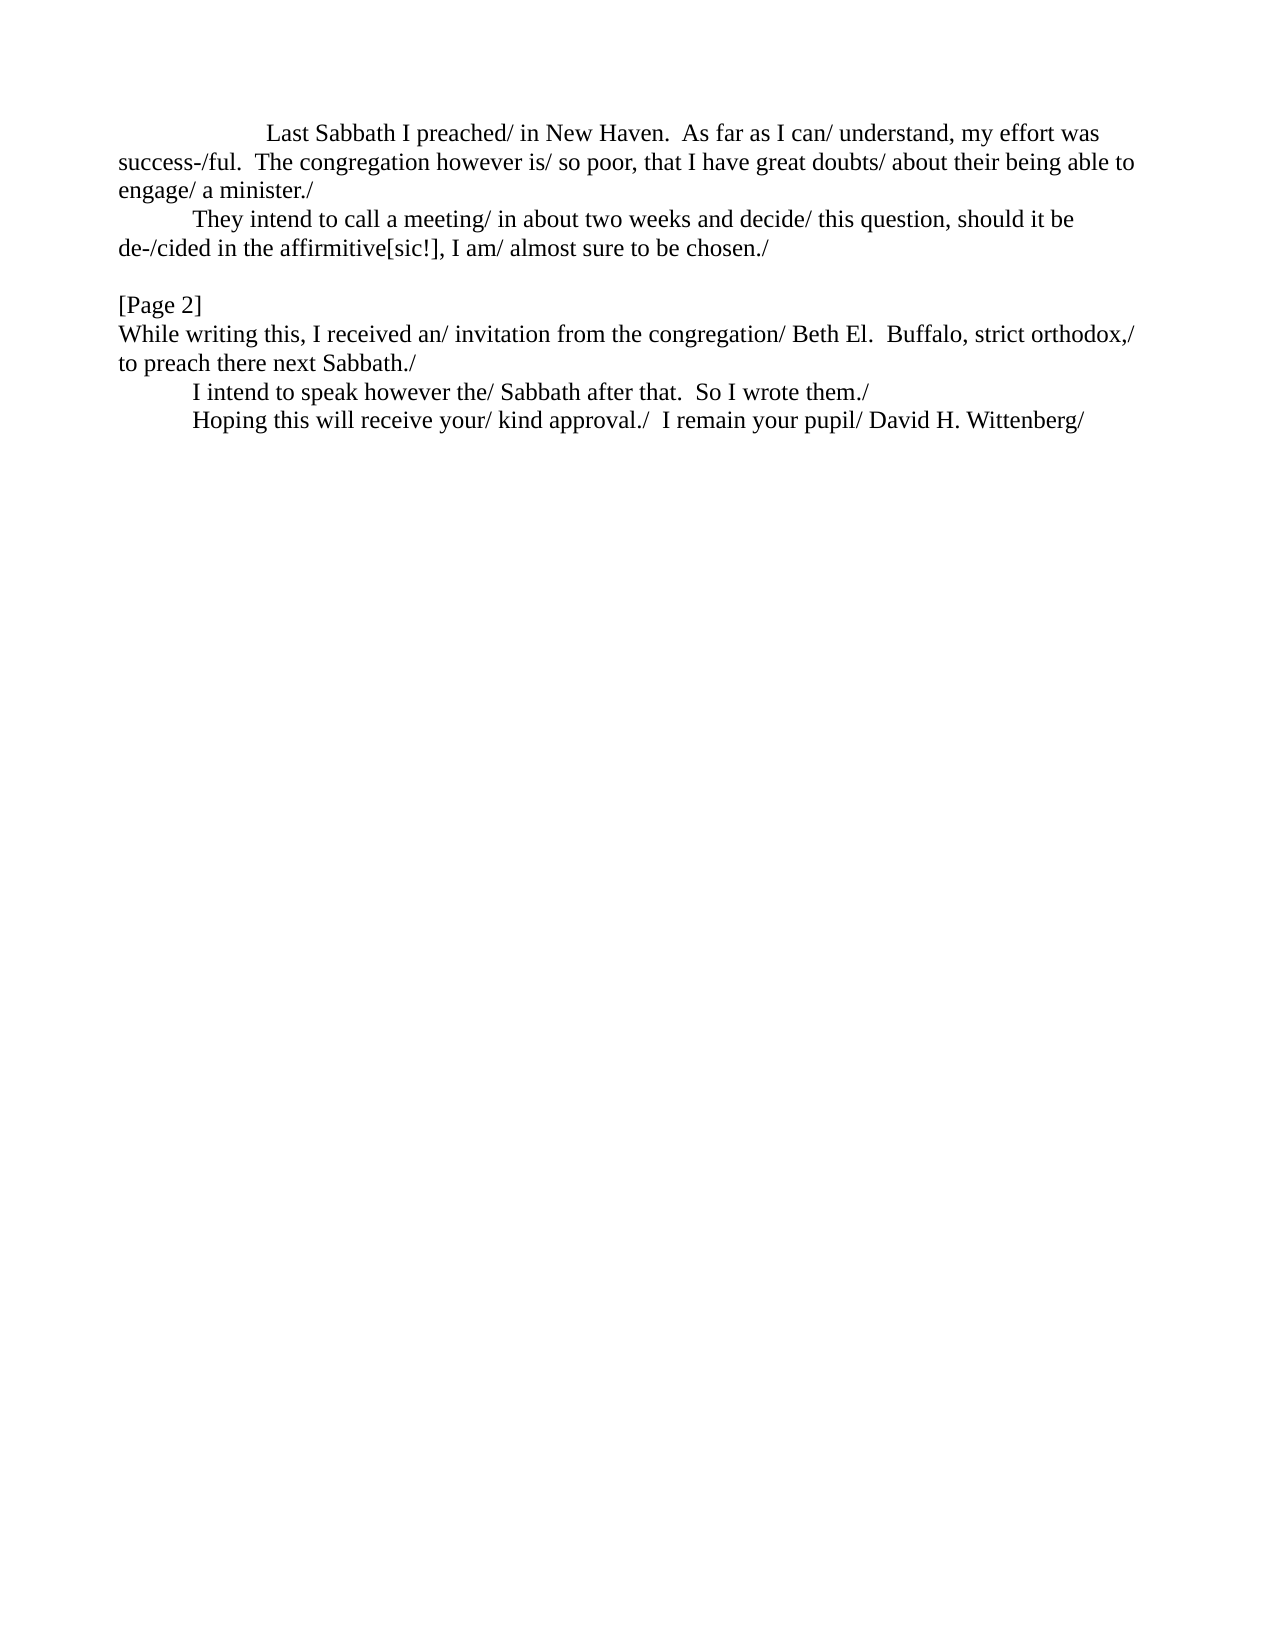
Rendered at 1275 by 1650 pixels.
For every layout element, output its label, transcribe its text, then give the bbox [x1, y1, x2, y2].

text While writing this, I received an/ invitation from the congregation/ Beth El. Buffalo, strict orthodox,/ to preach there next Sabbath./ [118, 319, 1157, 377]
text Hoping this will receive your/ kind approval./ I remain your pupil/ David H. Wittenberg/ [118, 406, 1157, 434]
text They intend to call a meeting/ in about two weeks and decide/ this question, should it be de-/cided in the affirmitive[sic!], I am/ almost sure to be chosen./ [118, 204, 1157, 262]
text I intend to speak however the/ Sabbath after that. So I wrote them./ [118, 377, 1157, 406]
text Last Sabbath I preached/ in New Haven. As far as I can/ understand, my effort was success-/ful. The congregation however is/ so poor, that I have great doubts/ about their being able to engage/ a minister./ [118, 118, 1157, 204]
text [Page 2] [118, 291, 1157, 319]
